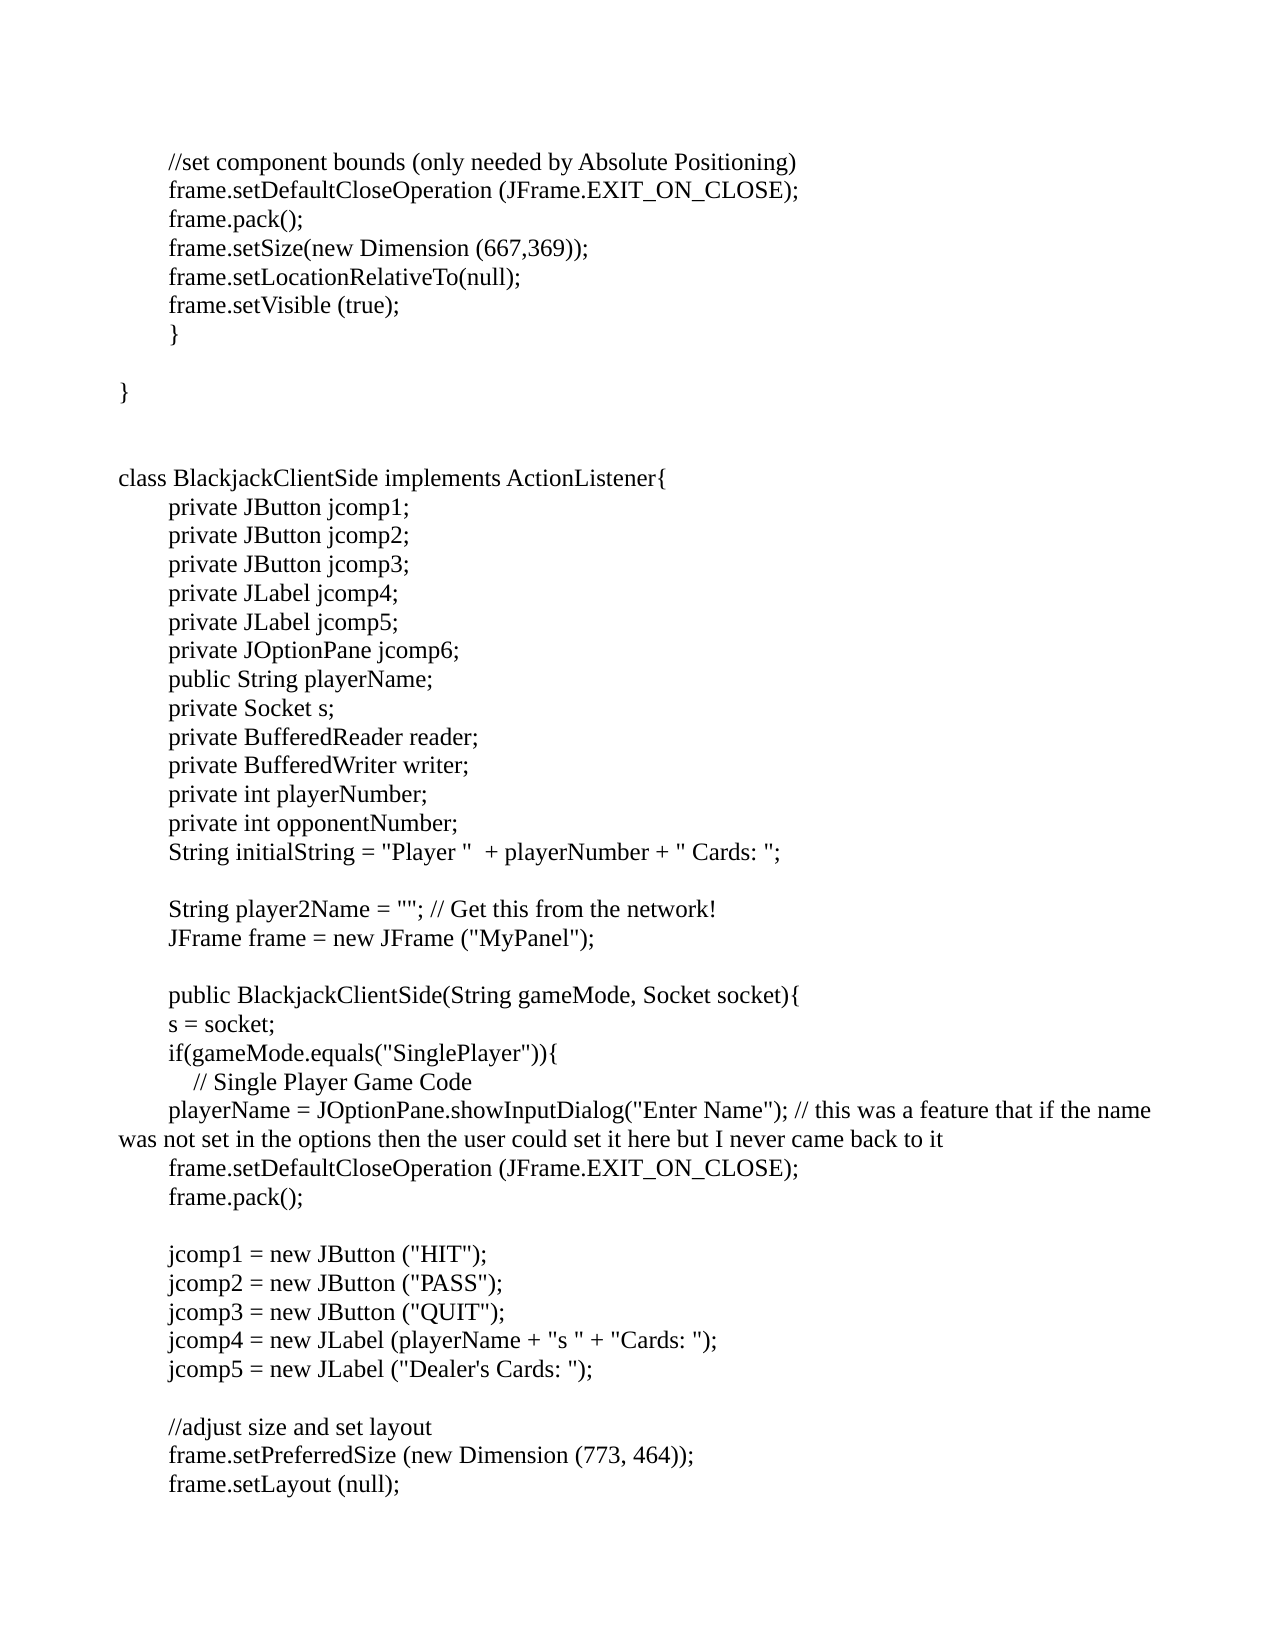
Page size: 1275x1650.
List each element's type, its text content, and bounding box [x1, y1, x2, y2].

text if(gameMode.equals("SinglePlayer")){ [118, 1038, 1157, 1067]
text private JOptionPane jcomp6; [118, 636, 1157, 664]
text jcomp2 = new JButton ("PASS"); [118, 1268, 1157, 1297]
text jcomp5 = new JLabel ("Dealer's Cards: "); [118, 1354, 1157, 1383]
text private JButton jcomp1; [118, 492, 1157, 521]
text frame.setSize(new Dimension (667,369)); [118, 233, 1157, 262]
text JFrame frame = new JFrame ("MyPanel"); [118, 923, 1157, 952]
text playerName = JOptionPane.showInputDialog("Enter Name"); // this was a feature that if the name was not set in the options then the user could set it here but I never came back to it [118, 1096, 1157, 1153]
text private BufferedWriter writer; [118, 751, 1157, 779]
text frame.setLayout (null); [118, 1469, 1157, 1498]
text private JButton jcomp2; [118, 521, 1157, 549]
text private Socket s; [118, 693, 1157, 722]
text // Single Player Game Code [118, 1067, 1157, 1096]
text jcomp3 = new JButton ("QUIT"); [118, 1297, 1157, 1326]
text private JLabel jcomp5; [118, 607, 1157, 636]
text public BlackjackClientSide(String gameMode, Socket socket){ [118, 981, 1157, 1009]
text String player2Name = ""; // Get this from the network! [118, 894, 1157, 923]
text jcomp4 = new JLabel (playerName + "s " + "Cards: "); [118, 1326, 1157, 1354]
text s = socket; [118, 1009, 1157, 1038]
text frame.setPreferredSize (new Dimension (773, 464)); [118, 1441, 1157, 1469]
text } [118, 319, 1157, 348]
text private BufferedReader reader; [118, 722, 1157, 751]
text private int opponentNumber; [118, 808, 1157, 837]
text jcomp1 = new JButton ("HIT"); [118, 1239, 1157, 1268]
text private JButton jcomp3; [118, 549, 1157, 578]
text String initialString = "Player " + playerNumber + " Cards: "; [118, 837, 1157, 866]
text frame.pack(); [118, 204, 1157, 233]
text frame.setDefaultCloseOperation (JFrame.EXIT_ON_CLOSE); [118, 176, 1157, 204]
text private JLabel jcomp4; [118, 578, 1157, 607]
text //adjust size and set layout [118, 1412, 1157, 1441]
text //set component bounds (only needed by Absolute Positioning) [118, 147, 1157, 176]
text private int playerNumber; [118, 779, 1157, 808]
text frame.pack(); [118, 1182, 1157, 1211]
text frame.setDefaultCloseOperation (JFrame.EXIT_ON_CLOSE); [118, 1153, 1157, 1182]
text frame.setLocationRelativeTo(null); [118, 262, 1157, 291]
text frame.setVisible (true); [118, 291, 1157, 319]
text class BlackjackClientSide implements ActionListener{ [118, 463, 1157, 492]
text } [118, 377, 1157, 406]
text public String playerName; [118, 664, 1157, 693]
